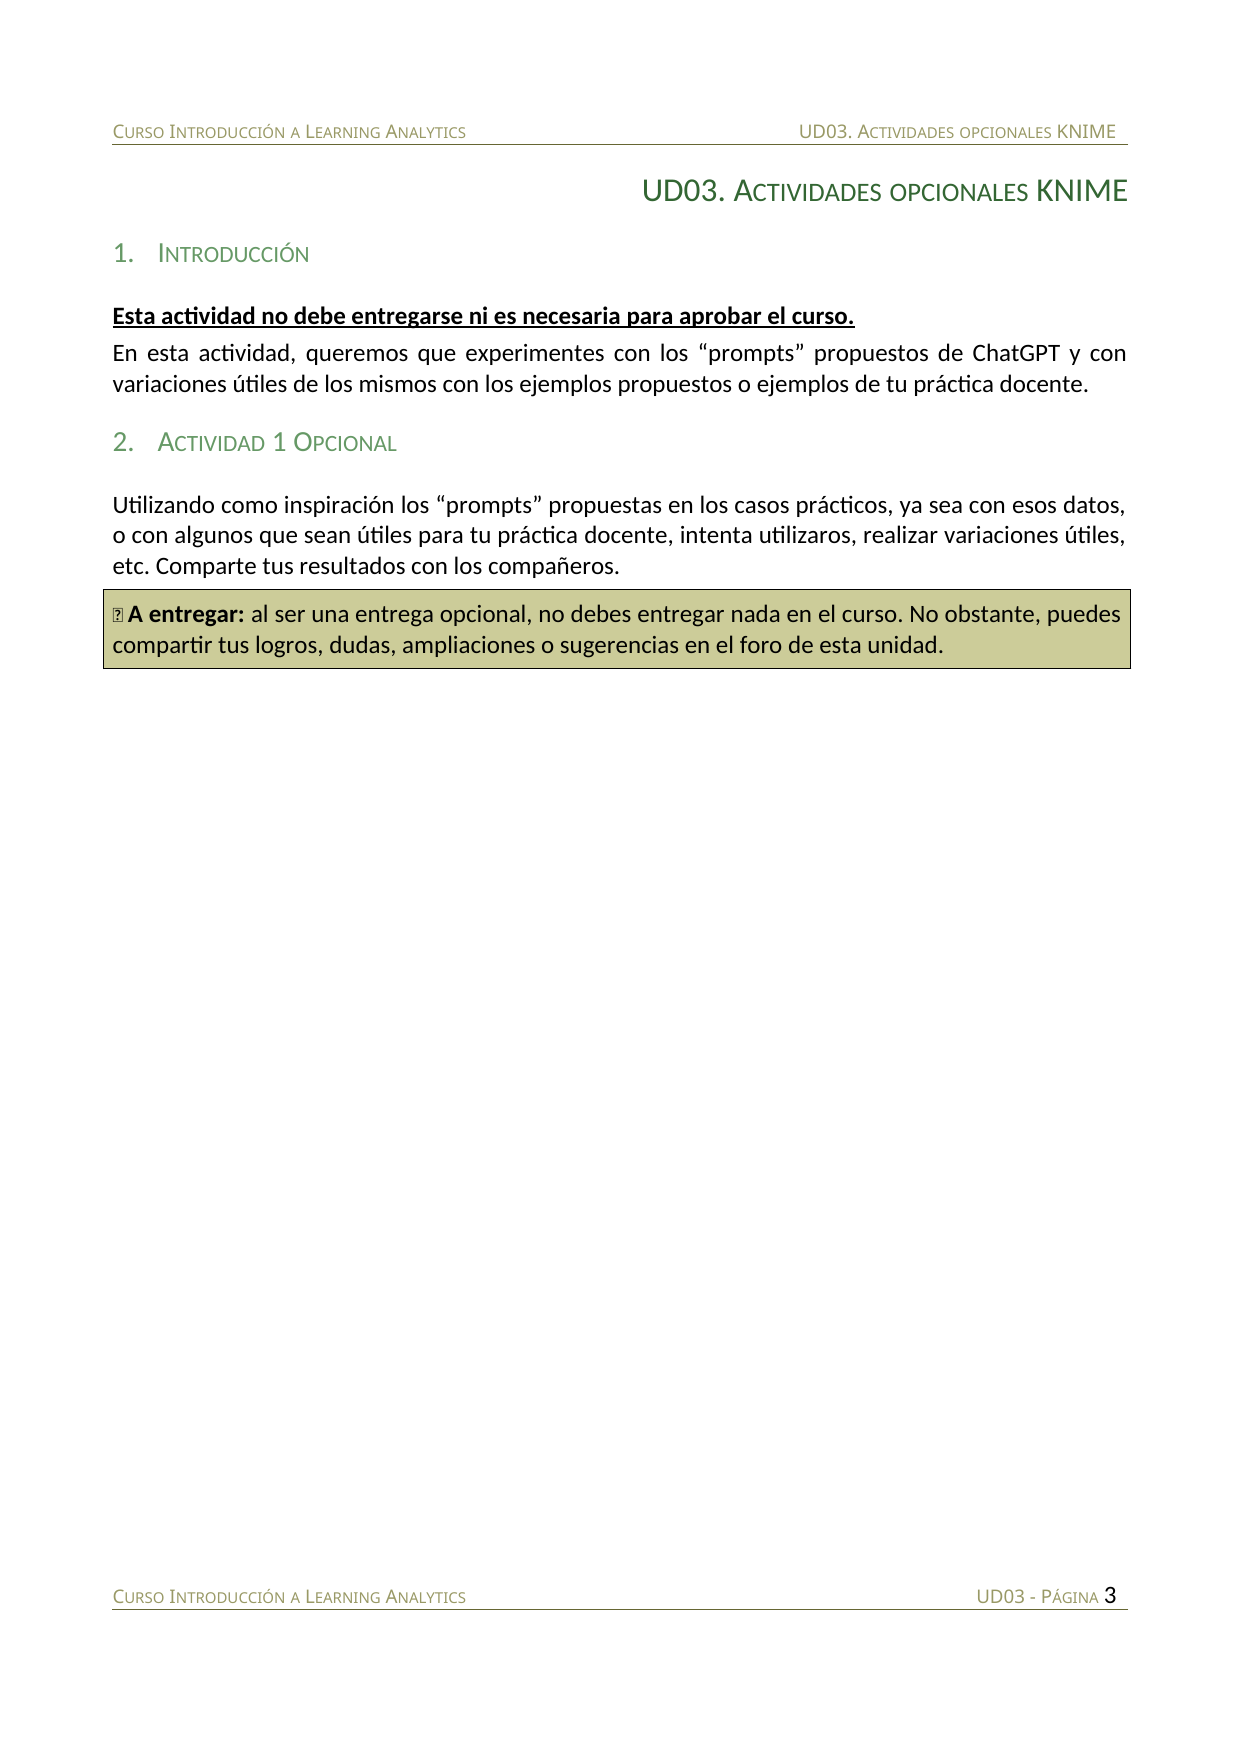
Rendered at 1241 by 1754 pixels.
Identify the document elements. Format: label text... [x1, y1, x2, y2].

text Utilizando como inspiración los “prompts” propuestas en los casos prácticos, ya sea con esos datos, o con algunos que sean útiles para tu práctica docente, intenta utilizaros, realizar variaciones útiles, etc. Comparte tus resultados con los compañeros. [112, 489, 1128, 580]
text 📕 A entregar: al ser una entrega opcional, no debes entregar nada en el curso. No obstante, puedes compartir tus logros, dudas, ampliaciones o sugerencias en el foro de esta unidad. [104, 590, 1130, 668]
text En esta actividad, queremos que experimentes con los “prompts” propuestos de ChatGPT y con variaciones útiles de los mismos con los ejemplos propuestos o ejemplos de tu práctica docente. [112, 337, 1128, 398]
text Esta actividad no debe entregarse ni es necesaria para aprobar el curso. [112, 300, 1128, 331]
text UD03. Actividades opcionales KNIME [112, 169, 1128, 210]
subtitle Introducción [112, 234, 1128, 270]
subtitle Actividad 1 Opcional [112, 423, 1128, 459]
